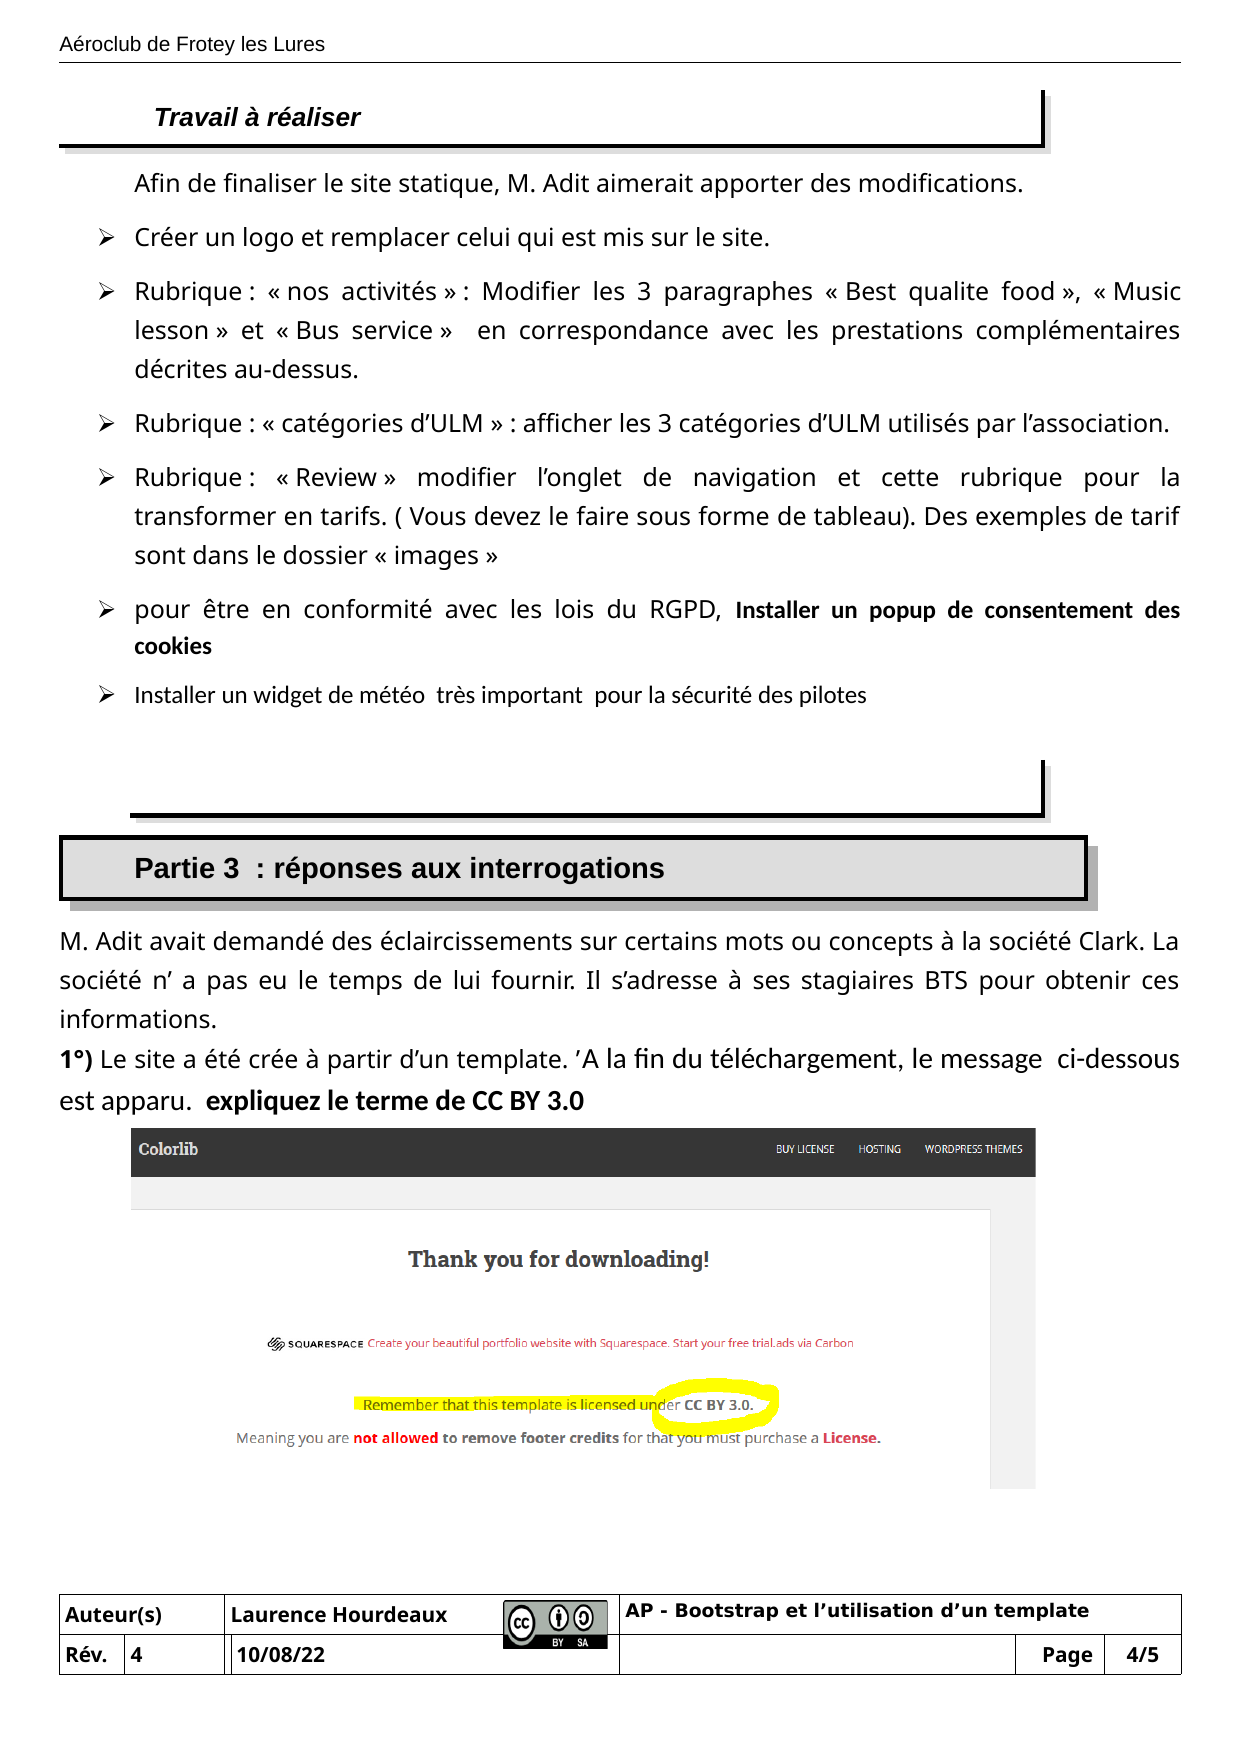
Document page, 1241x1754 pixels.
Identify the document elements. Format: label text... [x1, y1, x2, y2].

list pour être en conformité avec les lois du RGPD, Installer un popup de consentement des cookies [97, 591, 1181, 661]
list Rubrique : « nos activités » : Modifier les 3 paragraphes « Best qualite food », « Music lesson » et « Bus service » en correspondance avec les prestations complémentaires décrites au-dessus. [97, 273, 1181, 386]
list Afin de finaliser le site statique, M. Adit aimerait apporter des modifications. [97, 166, 1181, 200]
text M. Adit avait demandé des éclaircissements sur certains mots ou concepts à la société Clark. La société n’ a pas eu le temps de lui fournir. Il s’adresse à ses stagiaires BTS pour obtenir ces informations. [59, 923, 1181, 1036]
list Créer un logo et remplacer celui qui est mis sur le site. [97, 220, 1181, 254]
list Installer un widget de météo très important pour la sécurité des pilotes [97, 679, 1181, 710]
list Rubrique : « Review » modifier l’onglet de navigation et cette rubrique pour la transformer en tarifs. ( Vous devez le faire sous forme de tableau). Des exemples de tarif sont dans le dossier « images » [97, 459, 1181, 572]
subtitle Travail à réaliser [59, 90, 1041, 144]
list Rubrique : « catégories d’ULM » : afficher les 3 catégories d’ULM utilisés par l’association. [97, 406, 1181, 440]
picture [131, 1128, 1036, 1489]
subtitle Partie 3 : réponses aux interrogations [63, 840, 1084, 897]
text 1°) Le site a été crée à partir d’un template. ’A la fin du téléchargement, le message ci-dessous est apparu. expliquez le terme de CC BY 3.0 [59, 1041, 1181, 1117]
picture [503, 1600, 608, 1649]
